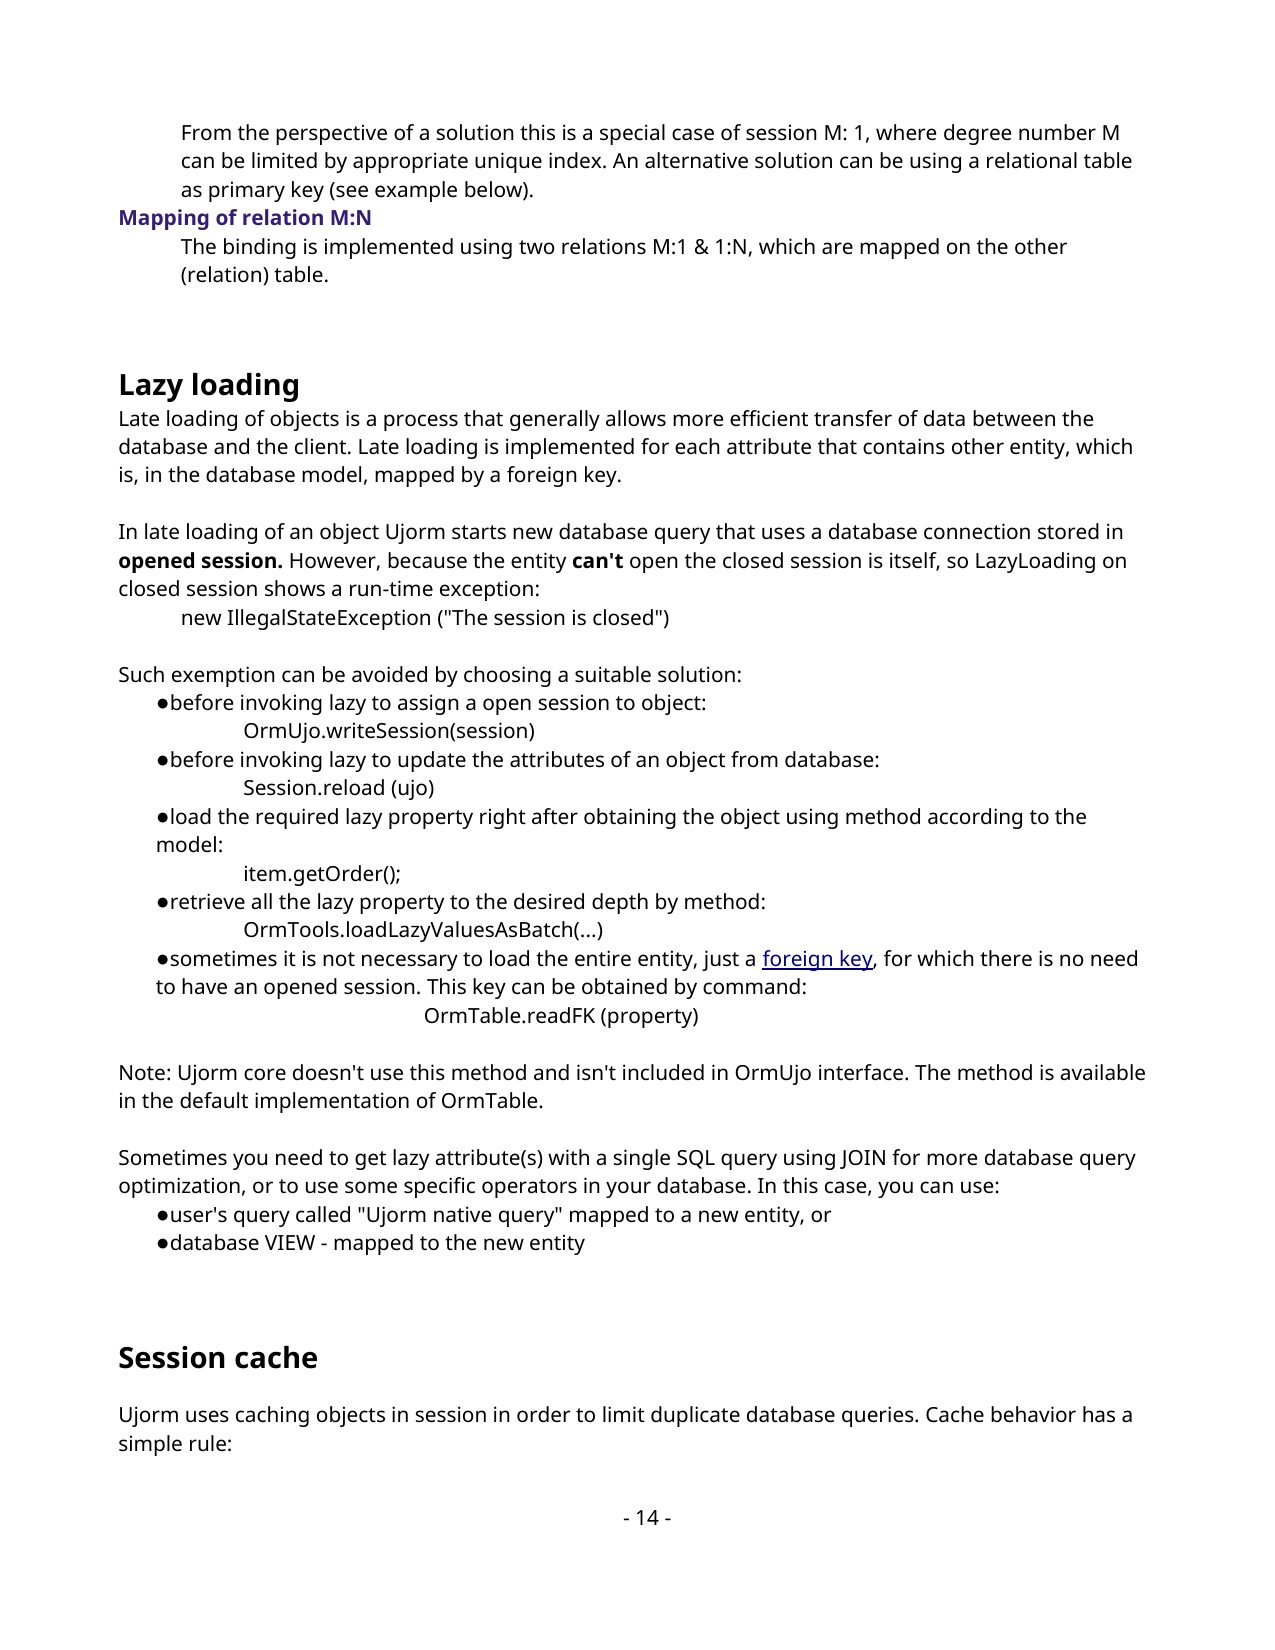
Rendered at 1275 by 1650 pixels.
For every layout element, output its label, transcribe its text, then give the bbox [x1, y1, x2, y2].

text OrmTable.readFK (property) [118, 1001, 1157, 1029]
list database VIEW - mapped to the new entity [118, 1228, 1157, 1257]
text The binding is implemented using two relations M:1 & 1:N, which are mapped on the other (relation) table. [181, 232, 1157, 289]
text Mapping of relation M:N [118, 203, 1157, 232]
subtitle Session cache [118, 1337, 1157, 1377]
text In late loading of an object Ujorm starts new database query that uses a database connection stored in opened session. However, because the entity can't open the closed session is itself, so LazyLoading on closed session shows a run-time exception: [118, 517, 1157, 603]
text Late loading of objects is a process that generally allows more efficient transfer of data between the database and the client. Late loading is implemented for each attribute that contains other entity, which is, in the database model, mapped by a foreign key. [118, 404, 1157, 489]
text OrmTools.loadLazyValuesAsBatch(...) [243, 916, 1157, 944]
text OrmUjo.writeSession(session) [243, 717, 1157, 745]
list before invoking lazy to assign a open session to object: [118, 688, 1157, 717]
text item.getOrder(); [243, 859, 1157, 887]
list sometimes it is not necessary to load the entire entity, just a foreign key, for which there is no need to have an opened session. This key can be obtained by command: [118, 944, 1157, 1001]
text new IllegalStateException ("The session is closed") [181, 603, 1157, 631]
list load the required lazy property right after obtaining the object using method according to the model: [118, 802, 1157, 859]
text Such exemption can be avoided by choosing a suitable solution: [118, 660, 1157, 688]
text Session.reload (ujo) [243, 773, 1157, 802]
text Note: Ujorm core doesn't use this method and isn't included in OrmUjo interface. The method is available in the default implementation of OrmTable. [118, 1058, 1157, 1115]
list before invoking lazy to update the attributes of an object from database: [118, 745, 1157, 773]
text Ujorm uses caching objects in session in order to limit duplicate database queries. Cache behavior has a simple rule: [118, 1400, 1157, 1457]
text Sometimes you need to get lazy attribute(s) with a single SQL query using JOIN for more database query optimization, or to use some specific operators in your database. In this case, you can use: [118, 1143, 1157, 1200]
list retrieve all the lazy property to the desired depth by method: [118, 887, 1157, 916]
list user's query called "Ujorm native query" mapped to a new entity, or [118, 1200, 1157, 1228]
text From the perspective of a solution this is a special case of session M: 1, where degree number M can be limited by appropriate unique index. An alternative solution can be using a relational table as primary key (see example below). [181, 118, 1157, 203]
subtitle Lazy loading [118, 364, 1157, 404]
